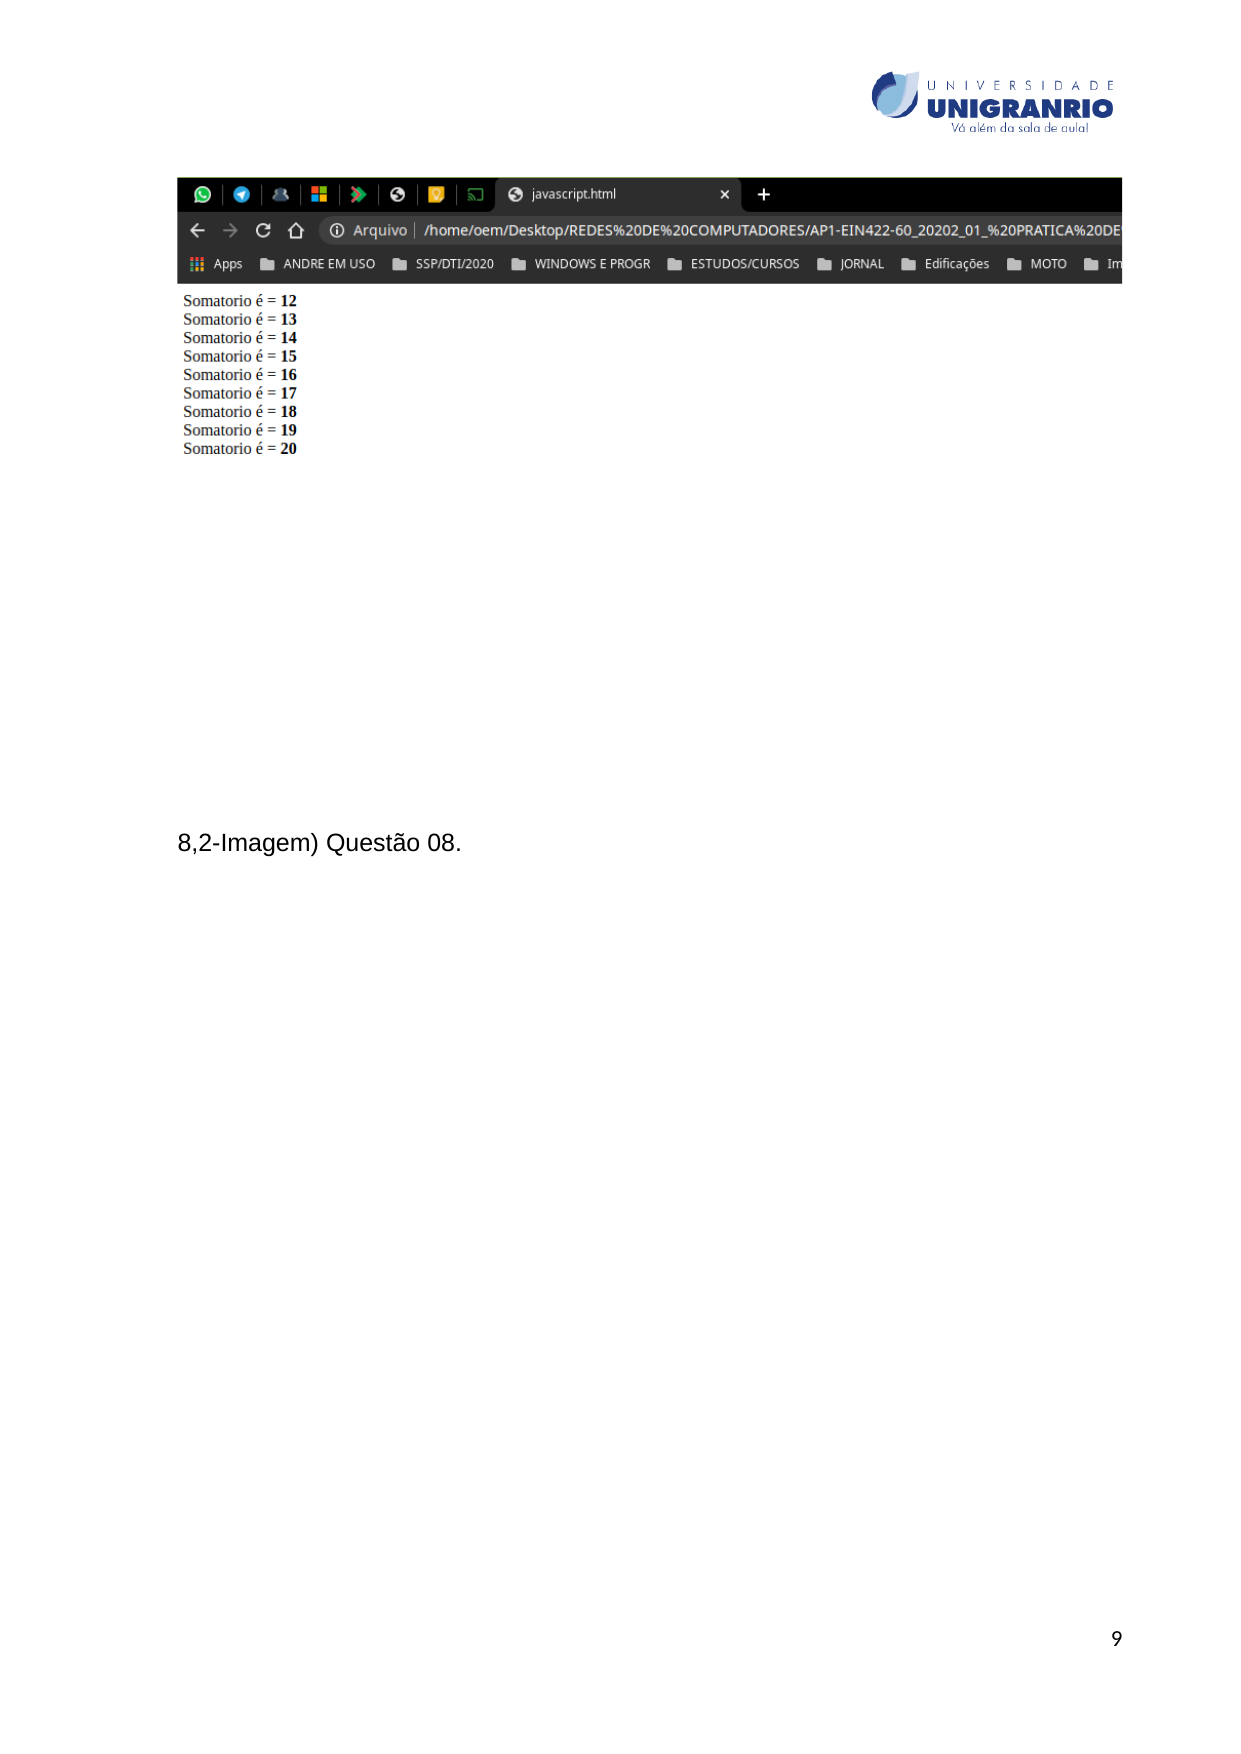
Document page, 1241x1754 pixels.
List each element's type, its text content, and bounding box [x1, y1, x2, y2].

picture [871, 69, 1123, 137]
picture [177, 177, 1123, 494]
text 8,2-Imagem) Questão 08. [177, 828, 1122, 857]
